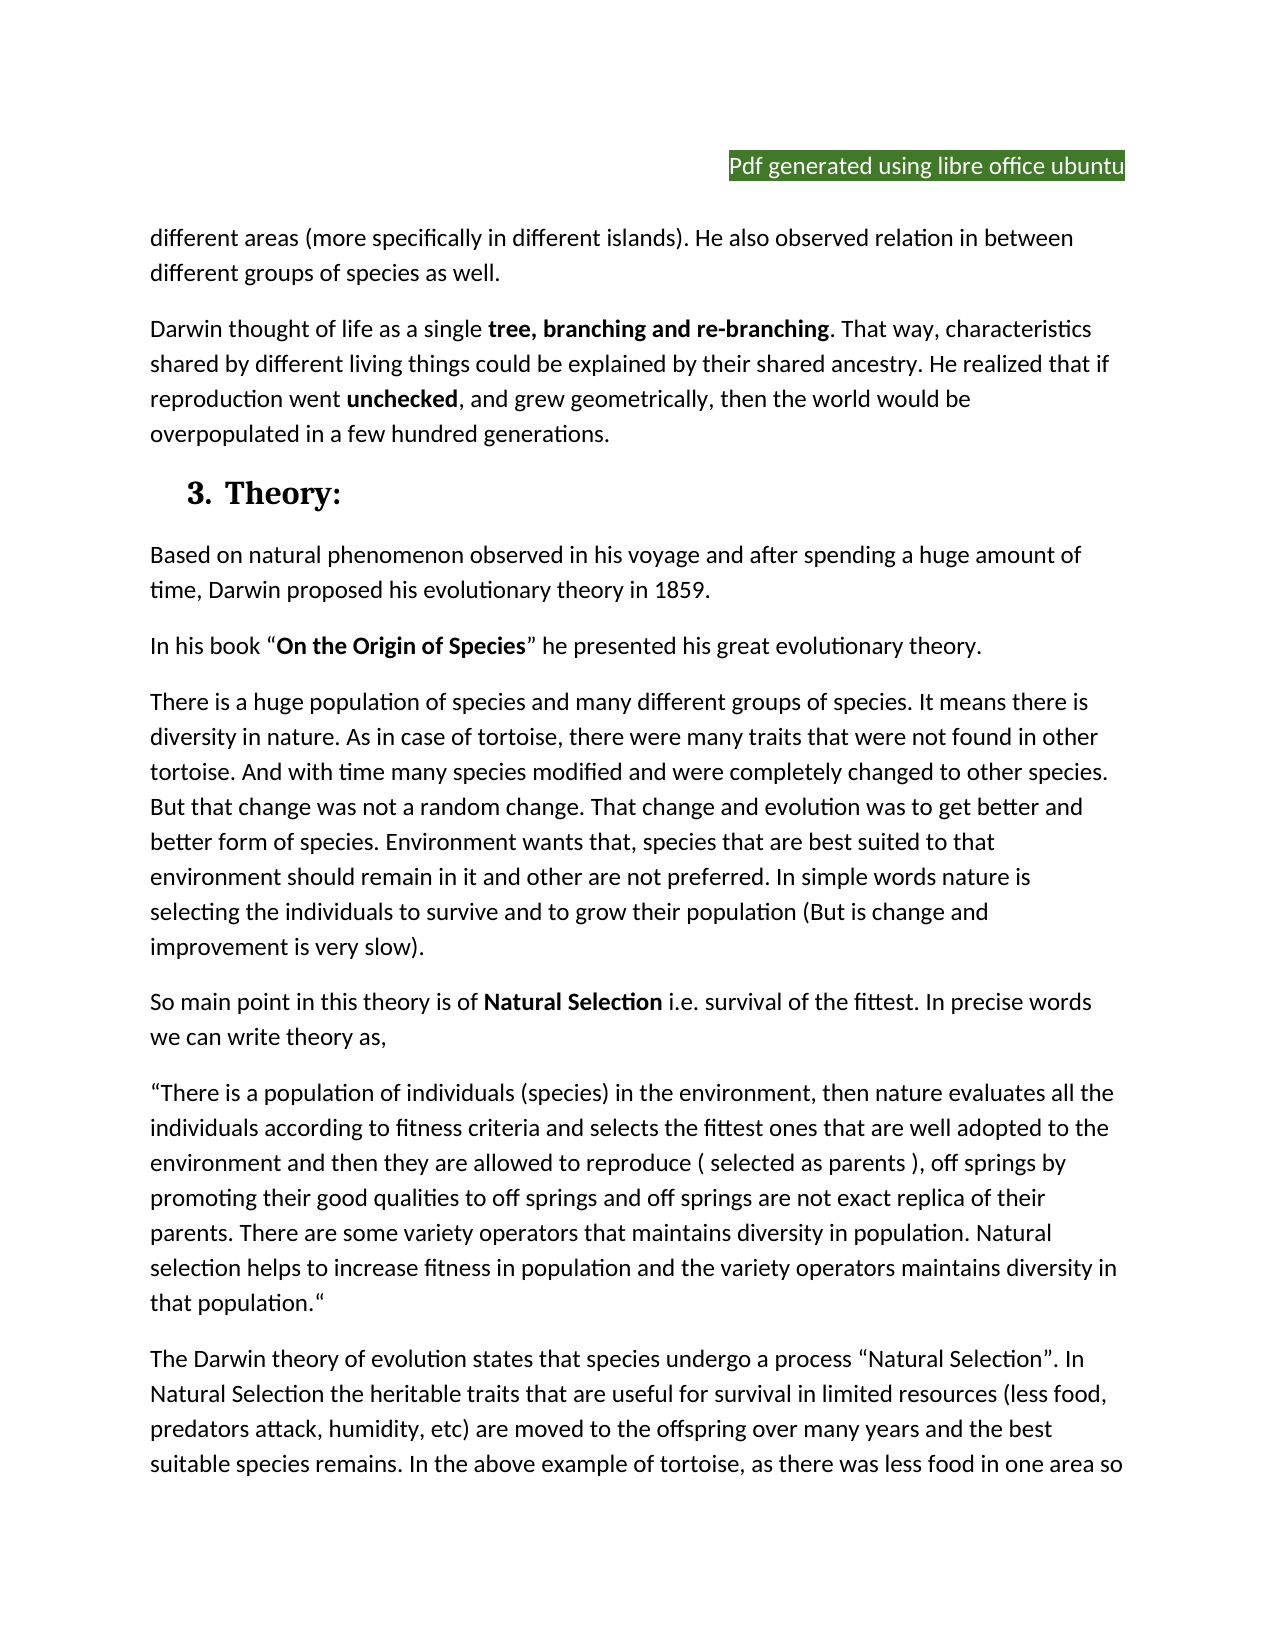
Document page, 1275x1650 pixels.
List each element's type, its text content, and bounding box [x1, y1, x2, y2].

list Theory: [187, 474, 1125, 512]
text Darwin thought of life as a single tree, branching and re-branching. That way, characteristics shared by different living things could be explained by their shared ancestry. He realized that if reproduction went unchecked, and grew geometrically, then the world would be overpopulated in a few hundred generations. [150, 313, 1125, 449]
text There is a huge population of species and many different groups of species. It means there is diversity in nature. As in case of tortoise, there were many traits that were not found in other tortoise. And with time many species modified and were completely changed to other species. But that change was not a random change. That change and evolution was to get better and better form of species. Environment wants that, species that are best suited to that environment should remain in it and other are not preferred. In simple words nature is selecting the individuals to survive and to grow their population (But is change and improvement is very slow). [150, 686, 1125, 961]
text Based on natural phenomenon observed in his voyage and after spending a huge amount of time, Darwin proposed his evolutionary theory in 1859. [150, 539, 1125, 604]
text So main point in this theory is of Natural Selection i.e. survival of the fittest. In precise words we can write theory as, [150, 987, 1125, 1052]
text “There is a population of individuals (species) in the environment, then nature evaluates all the individuals according to fitness criteria and selects the fittest ones that are well adopted to the environment and then they are allowed to reproduce ( selected as parents ), off springs by promoting their good qualities to off springs and off springs are not exact replica of their parents. There are some variety operators that maintains diversity in population. Natural selection helps to increase fitness in population and the variety operators maintains diversity in that population.“ [150, 1077, 1125, 1318]
text different areas (more specifically in different islands). He also observed relation in between different groups of species as well. [150, 222, 1125, 288]
text In his book “On the Origin of Species” he presented his great evolutionary theory. [150, 630, 1125, 660]
text The Darwin theory of evolution states that species undergo a process “Natural Selection”. In Natural Selection the heritable traits that are useful for survival in limited resources (less food, predators attack, humidity, etc) are moved to the offspring over many years and the best suitable species remains. In the above example of tortoise, as there was less food in one area so [150, 1343, 1125, 1479]
